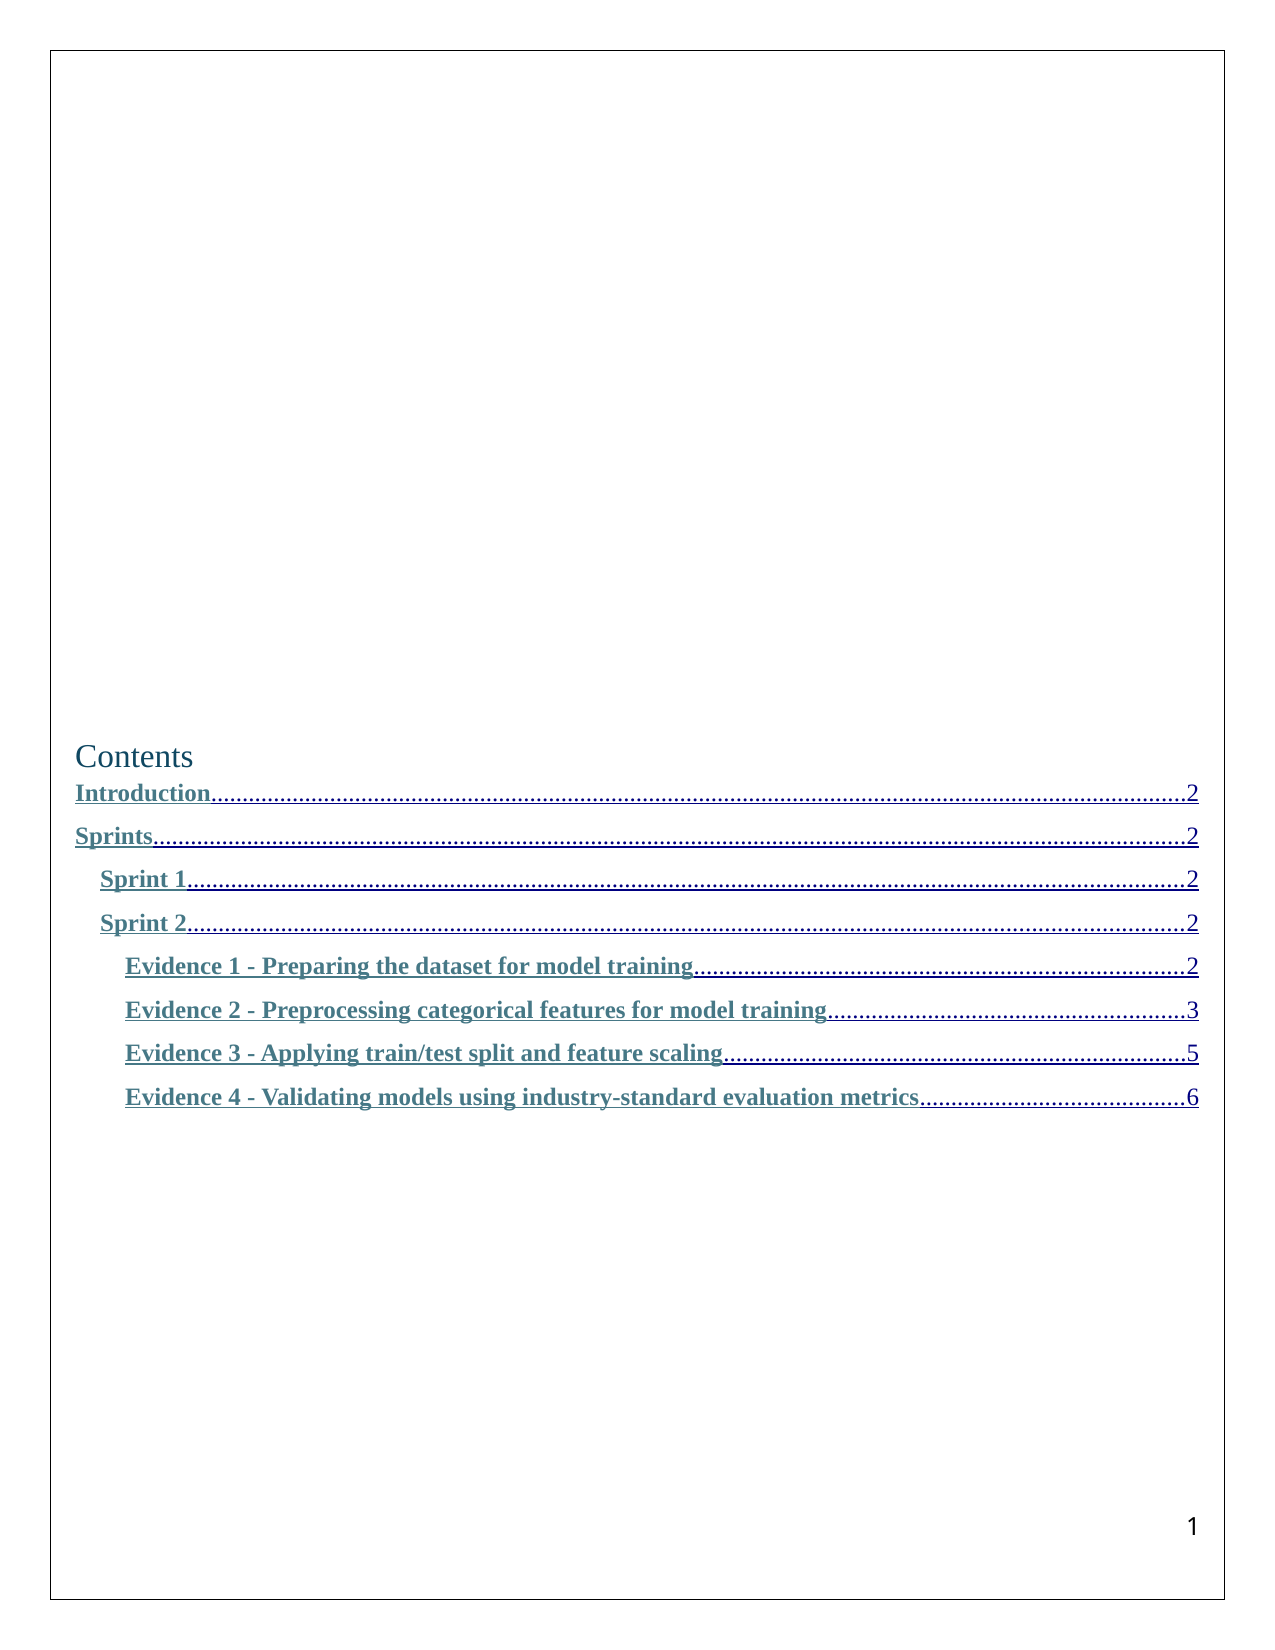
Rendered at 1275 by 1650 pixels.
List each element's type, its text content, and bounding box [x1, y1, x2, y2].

subtitle Contents [75, 737, 1200, 775]
text Sprint 2 2 [100, 908, 1200, 937]
text Sprint 1 2 [100, 864, 1200, 893]
text Evidence 3 - Applying train/test split and feature scaling 5 [125, 1038, 1200, 1067]
text Evidence 2 - Preprocessing categorical features for model training 3 [125, 995, 1200, 1024]
text Evidence 4 - Validating models using industry-standard evaluation metrics 6 [125, 1082, 1200, 1111]
text Introduction 2 [75, 778, 1200, 806]
text Sprints 2 [75, 821, 1200, 850]
text Evidence 1 - Preparing the dataset for model training 2 [125, 951, 1200, 980]
